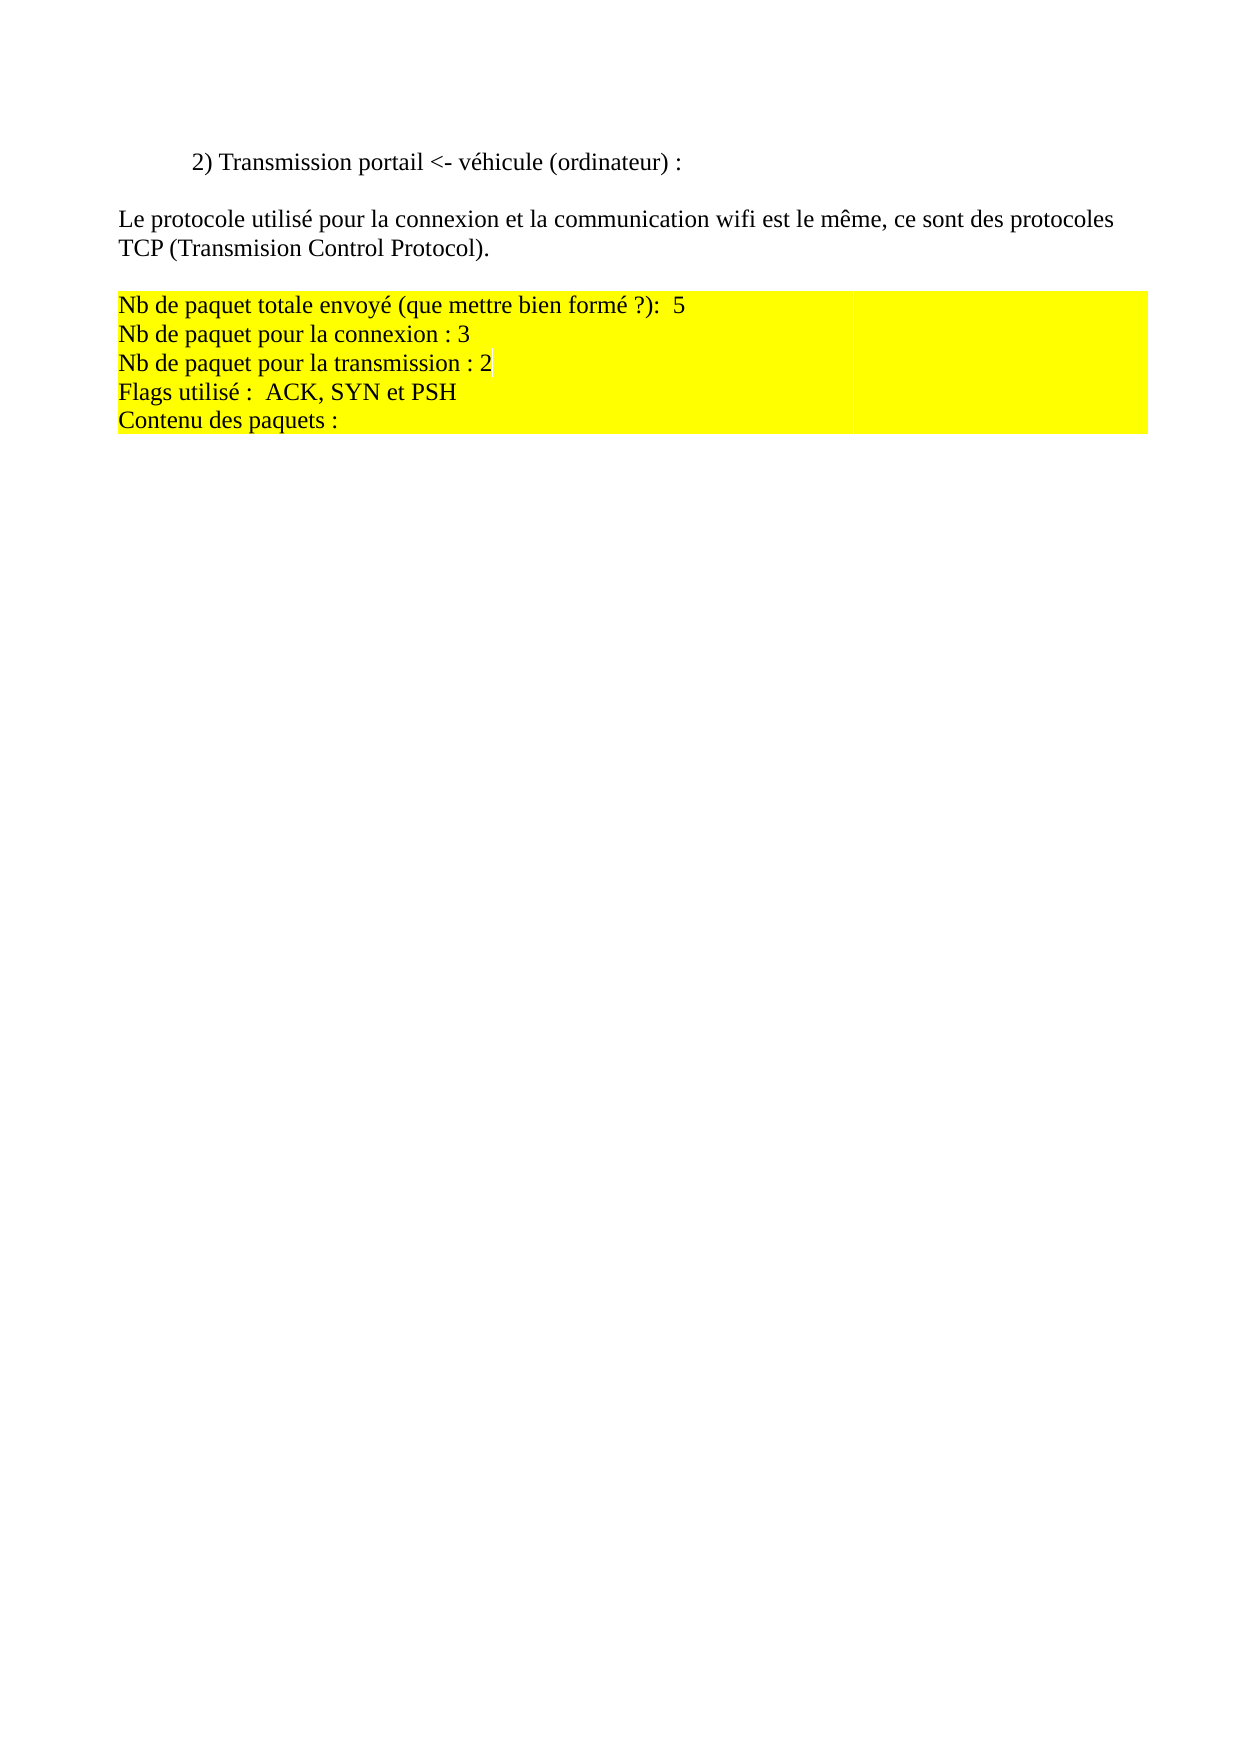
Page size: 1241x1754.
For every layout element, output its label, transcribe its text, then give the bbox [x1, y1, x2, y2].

text Le protocole utilisé pour la connexion et la communication wifi est le même, ce sont des protocoles TCP (Transmision Control Protocol). [118, 204, 1122, 262]
text Flags utilisé : ACK, SYN et PSH [118, 377, 1122, 406]
text Contenu des paquets : [118, 406, 1122, 434]
text Nb de paquet totale envoyé (que mettre bien formé ?): 5 [118, 291, 1122, 319]
text Nb de paquet pour la connexion : 3 [118, 319, 1122, 348]
text 2) Transmission portail <- véhicule (ordinateur) : [118, 147, 1122, 176]
text Nb de paquet pour la transmission : 2 [118, 348, 1122, 377]
